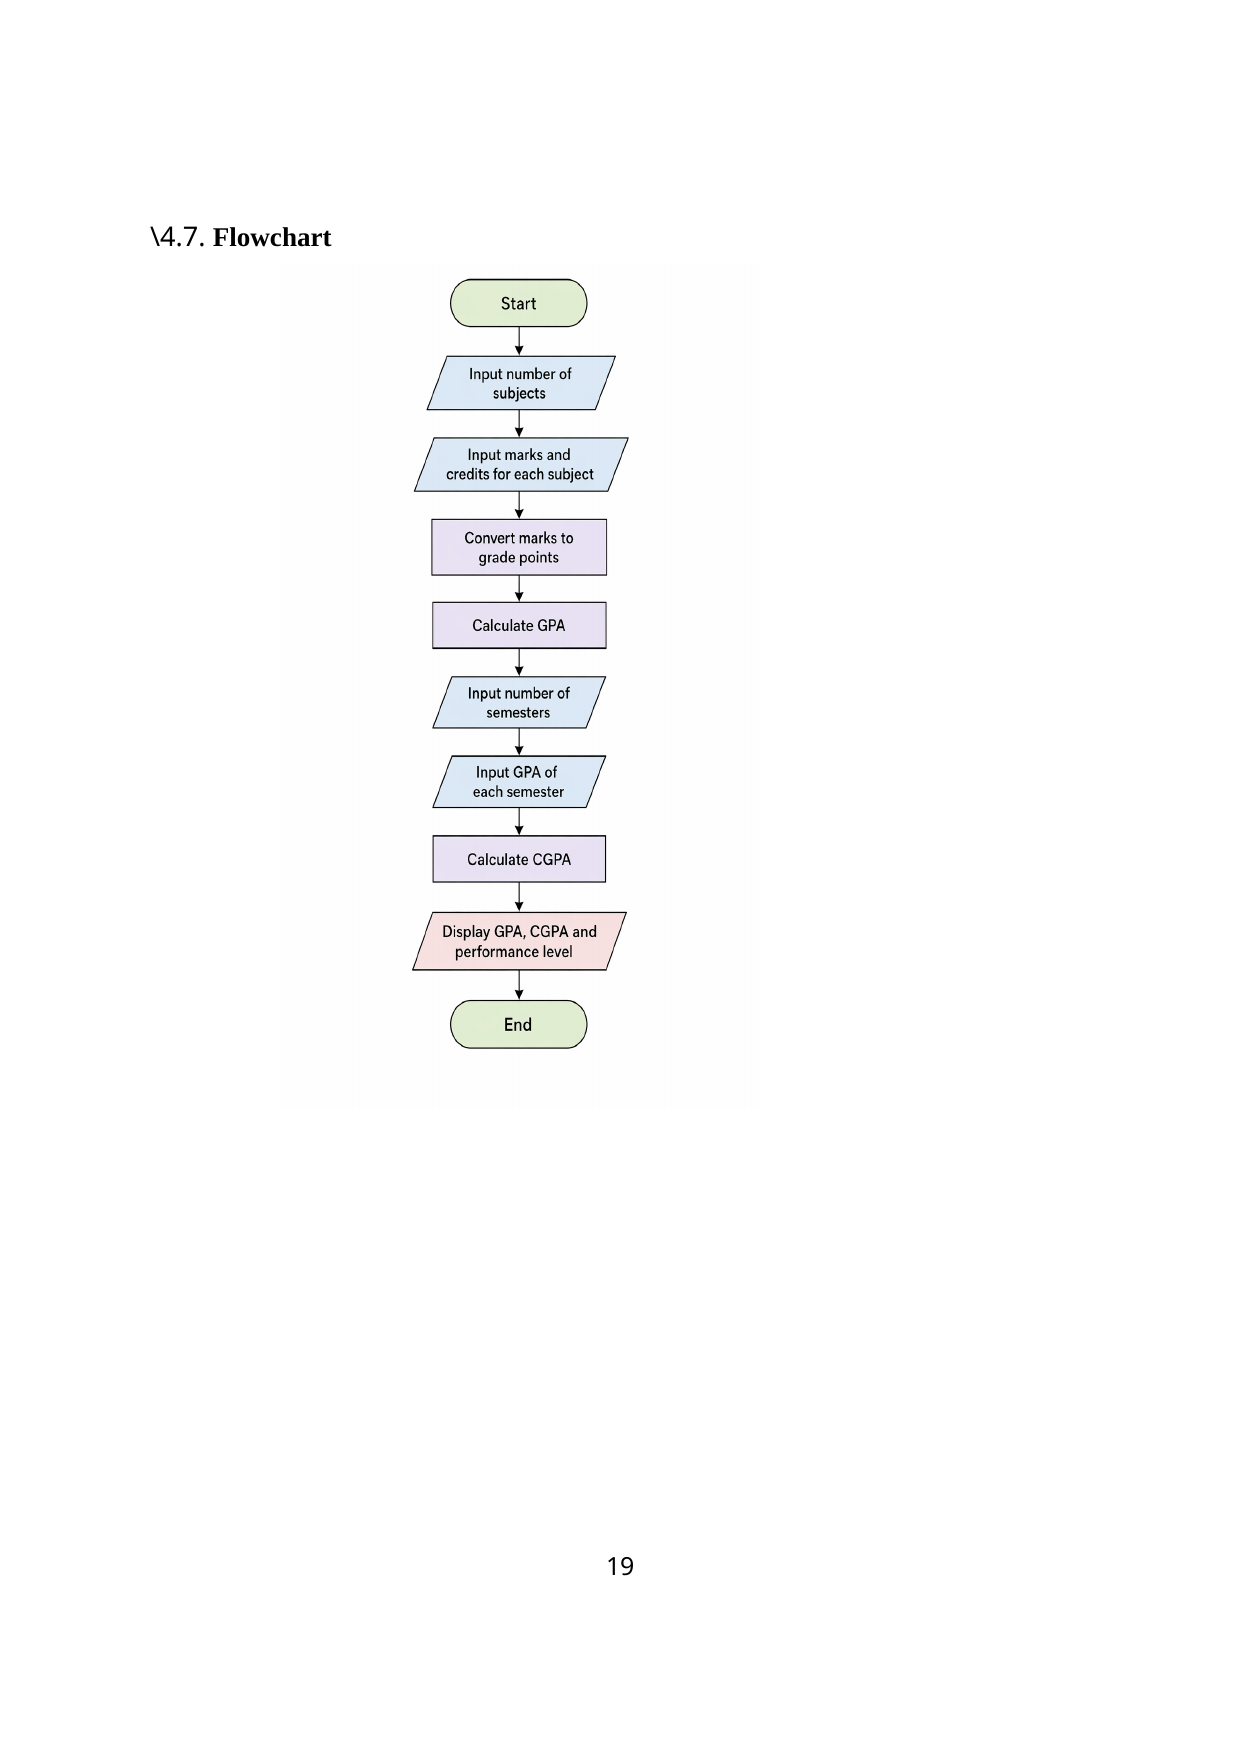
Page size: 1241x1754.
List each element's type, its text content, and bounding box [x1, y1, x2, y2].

picture [280, 263, 759, 1110]
text \4.7. Flowchart [150, 218, 1090, 254]
